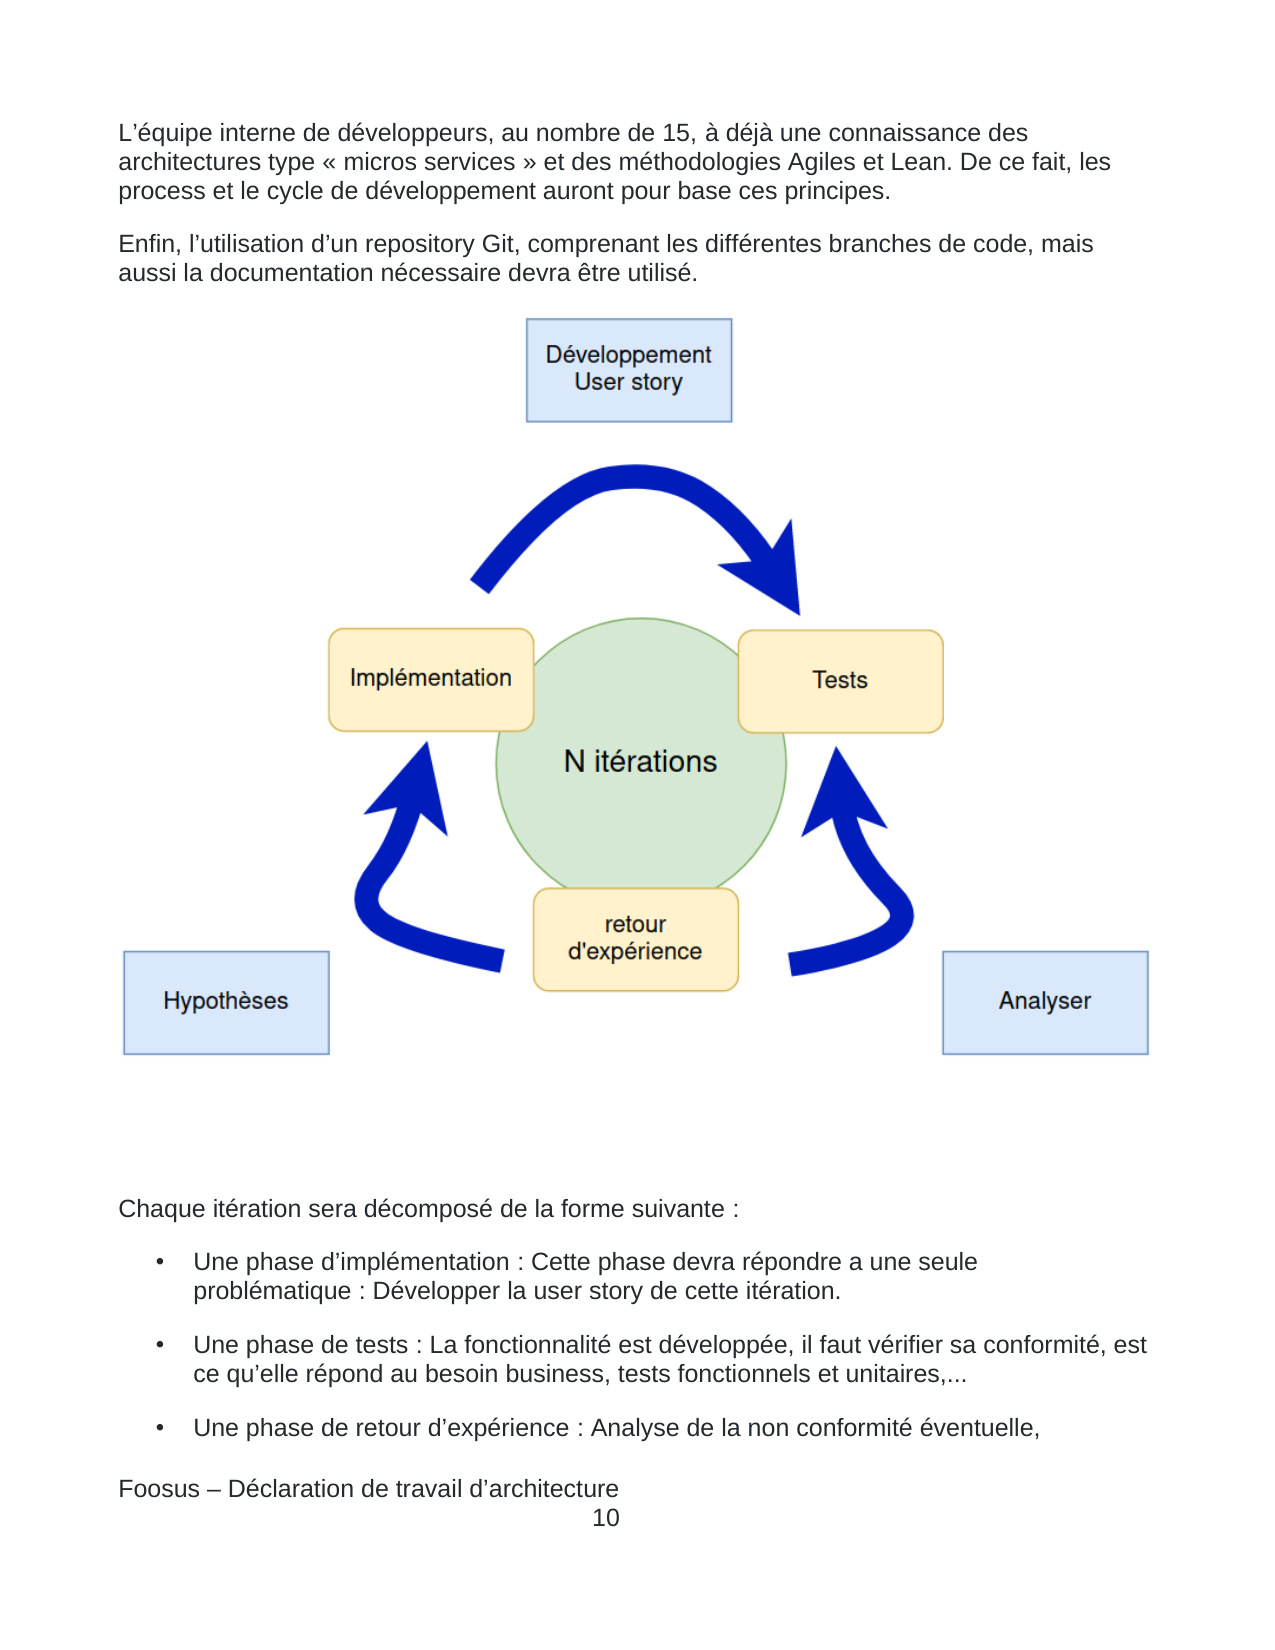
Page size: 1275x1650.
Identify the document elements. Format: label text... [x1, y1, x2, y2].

text L’équipe interne de développeurs, au nombre de 15, à déjà une connaissance des architectures type « micros services » et des méthodologies Agiles et Lean. De ce fait, les process et le cycle de développement auront pour base ces principes. [118, 118, 1157, 204]
list Une phase de retour d’expérience : Analyse de la non conformité éventuelle, [156, 1413, 1157, 1441]
text Chaque itération sera décomposé de la forme suivante : [118, 1194, 1157, 1222]
text Enfin, l’utilisation d’un repository Git, comprenant les différentes branches de code, mais aussi la documentation nécessaire devra être utilisé. [118, 229, 1157, 287]
picture [118, 311, 1157, 1062]
list Une phase de tests : La fonctionnalité est développée, il faut vérifier sa conformité, est ce qu’elle répond au besoin business, tests fonctionnels et unitaires,... [156, 1330, 1157, 1388]
list Une phase d’implémentation : Cette phase devra répondre a une seule problématique : Développer la user story de cette itération. [156, 1247, 1157, 1305]
